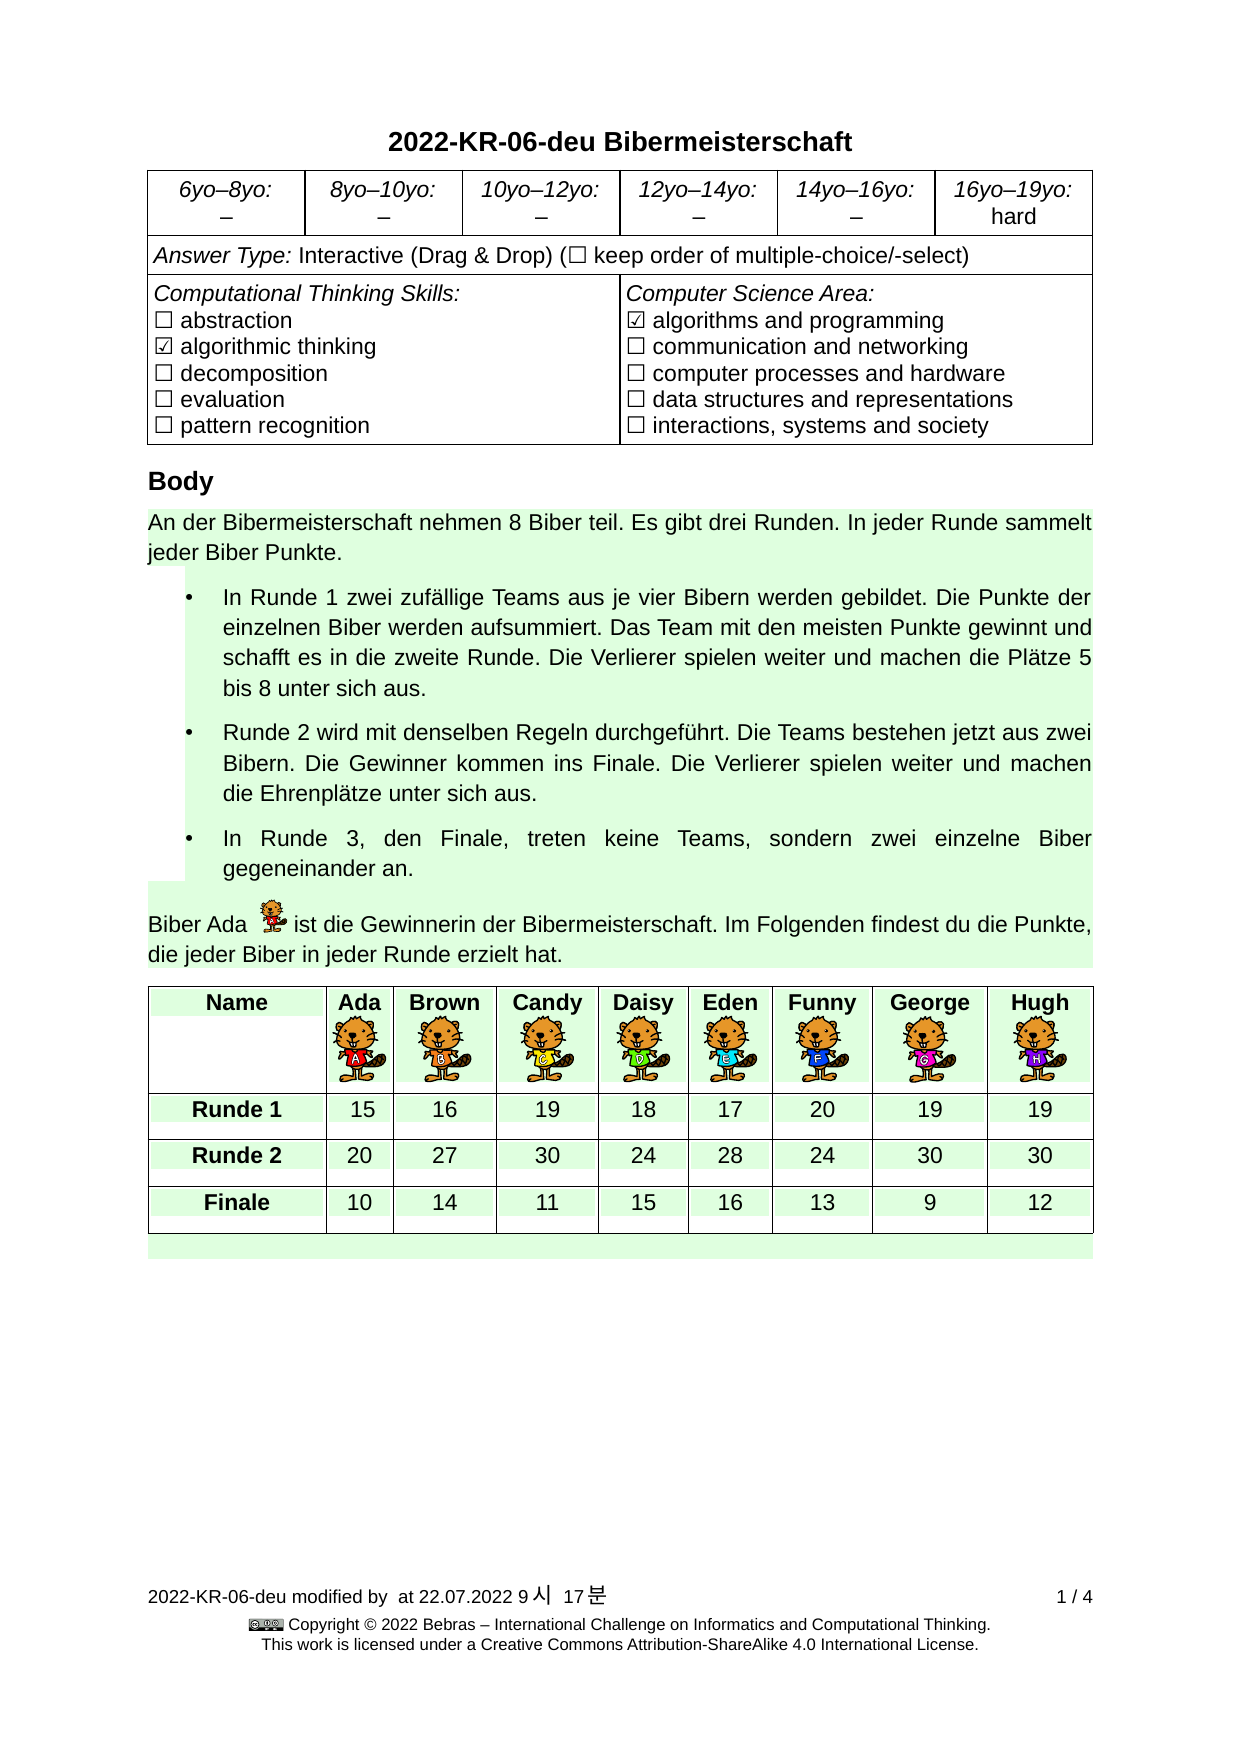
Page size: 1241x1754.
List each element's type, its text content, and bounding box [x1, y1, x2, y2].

table_header Candy [497, 987, 598, 1092]
subtitle 2022-KR-06-deu Bibermeisterschaft [148, 125, 1093, 157]
table_cell 16 [689, 1187, 772, 1233]
table_header Funny [773, 987, 872, 1092]
table_cell 14 [394, 1187, 496, 1233]
table_header Daisy [599, 987, 688, 1092]
table_cell Computational Thinking Skills: ☐ abstraction ☑ algorithmic thinking ☐ decomposition ☐ evaluation ☐ pattern recognition [148, 275, 619, 444]
table_cell 19 [988, 1094, 1093, 1139]
table_cell 13 [773, 1187, 872, 1233]
table_header Eden [689, 987, 772, 1092]
table_header Brown [394, 987, 496, 1092]
table_cell Answer Type: Interactive (Drag & Drop) (☐ keep order of multiple-choice/-select) [148, 236, 1092, 274]
table_cell 11 [497, 1187, 598, 1233]
table_cell 12 [988, 1187, 1093, 1233]
text Biber Ada ist die Gewinnerin der Bibermeisterschaft. Im Folgenden findest du die Punkte, die jeder Biber in jeder Runde erzielt hat. [148, 899, 1093, 968]
table_header 8yo–10yo: – [306, 171, 462, 235]
table_cell 15 [327, 1094, 393, 1139]
table_cell Runde 2 [149, 1140, 326, 1186]
table_cell 10 [327, 1187, 393, 1233]
table_cell 20 [773, 1094, 872, 1139]
subtitle Body [148, 466, 1093, 496]
table_cell 19 [873, 1094, 987, 1139]
table_cell 15 [599, 1187, 688, 1233]
table_header Ada [327, 987, 393, 1092]
table_cell 24 [599, 1140, 688, 1186]
table_header Hugh [988, 987, 1093, 1092]
table_cell 18 [599, 1094, 688, 1139]
list In Runde 3, den Finale, treten keine Teams, sondern zwei einzelne Biber gegeneinander an. [185, 824, 1093, 881]
table_header 16yo–19yo: hard [936, 171, 1092, 235]
table_header 12yo–14yo: – [621, 171, 777, 235]
table_cell 19 [497, 1094, 598, 1139]
table_cell 27 [394, 1140, 496, 1186]
table_cell 17 [689, 1094, 772, 1139]
table_header Name [149, 987, 326, 1092]
table_cell 30 [873, 1140, 987, 1186]
table_cell 24 [773, 1140, 872, 1186]
table_cell Runde 1 [149, 1094, 326, 1139]
list Runde 2 wird mit denselben Regeln durchgeführt. Die Teams bestehen jetzt aus zwei Bibern. Die Gewinner kommen ins Finale. Die Verlierer spielen weiter und machen die Ehrenplätze unter sich aus. [185, 719, 1093, 806]
table_header 10yo–12yo: – [463, 171, 619, 235]
text An der Bibermeisterschaft nehmen 8 Biber teil. Es gibt drei Runden. In jeder Runde sammelt jeder Biber Punkte. [148, 509, 1093, 566]
table_header George [873, 987, 987, 1092]
table_cell 16 [394, 1094, 496, 1139]
table_header 14yo–16yo: – [778, 171, 934, 235]
table_cell Computer Science Area: ☑ algorithms and programming ☐ communication and networking ☐ computer processes and hardware ☐ data structures and representations ☐ interactions, systems and society [621, 275, 1092, 444]
table_cell 30 [497, 1140, 598, 1186]
table_header 6yo–8yo: – [148, 171, 304, 235]
table_cell 30 [988, 1140, 1093, 1186]
table_cell 28 [689, 1140, 772, 1186]
table_cell 20 [327, 1140, 393, 1186]
list In Runde 1 zwei zufällige Teams aus je vier Bibern werden gebildet. Die Punkte der einzelnen Biber werden aufsummiert. Das Team mit den meisten Punkte gewinnt und schafft es in die zweite Runde. Die Verlierer spielen weiter und machen die Plätze 5 bis 8 unter sich aus. [185, 584, 1093, 701]
table_cell Finale [149, 1187, 326, 1233]
table_cell 9 [873, 1187, 987, 1233]
